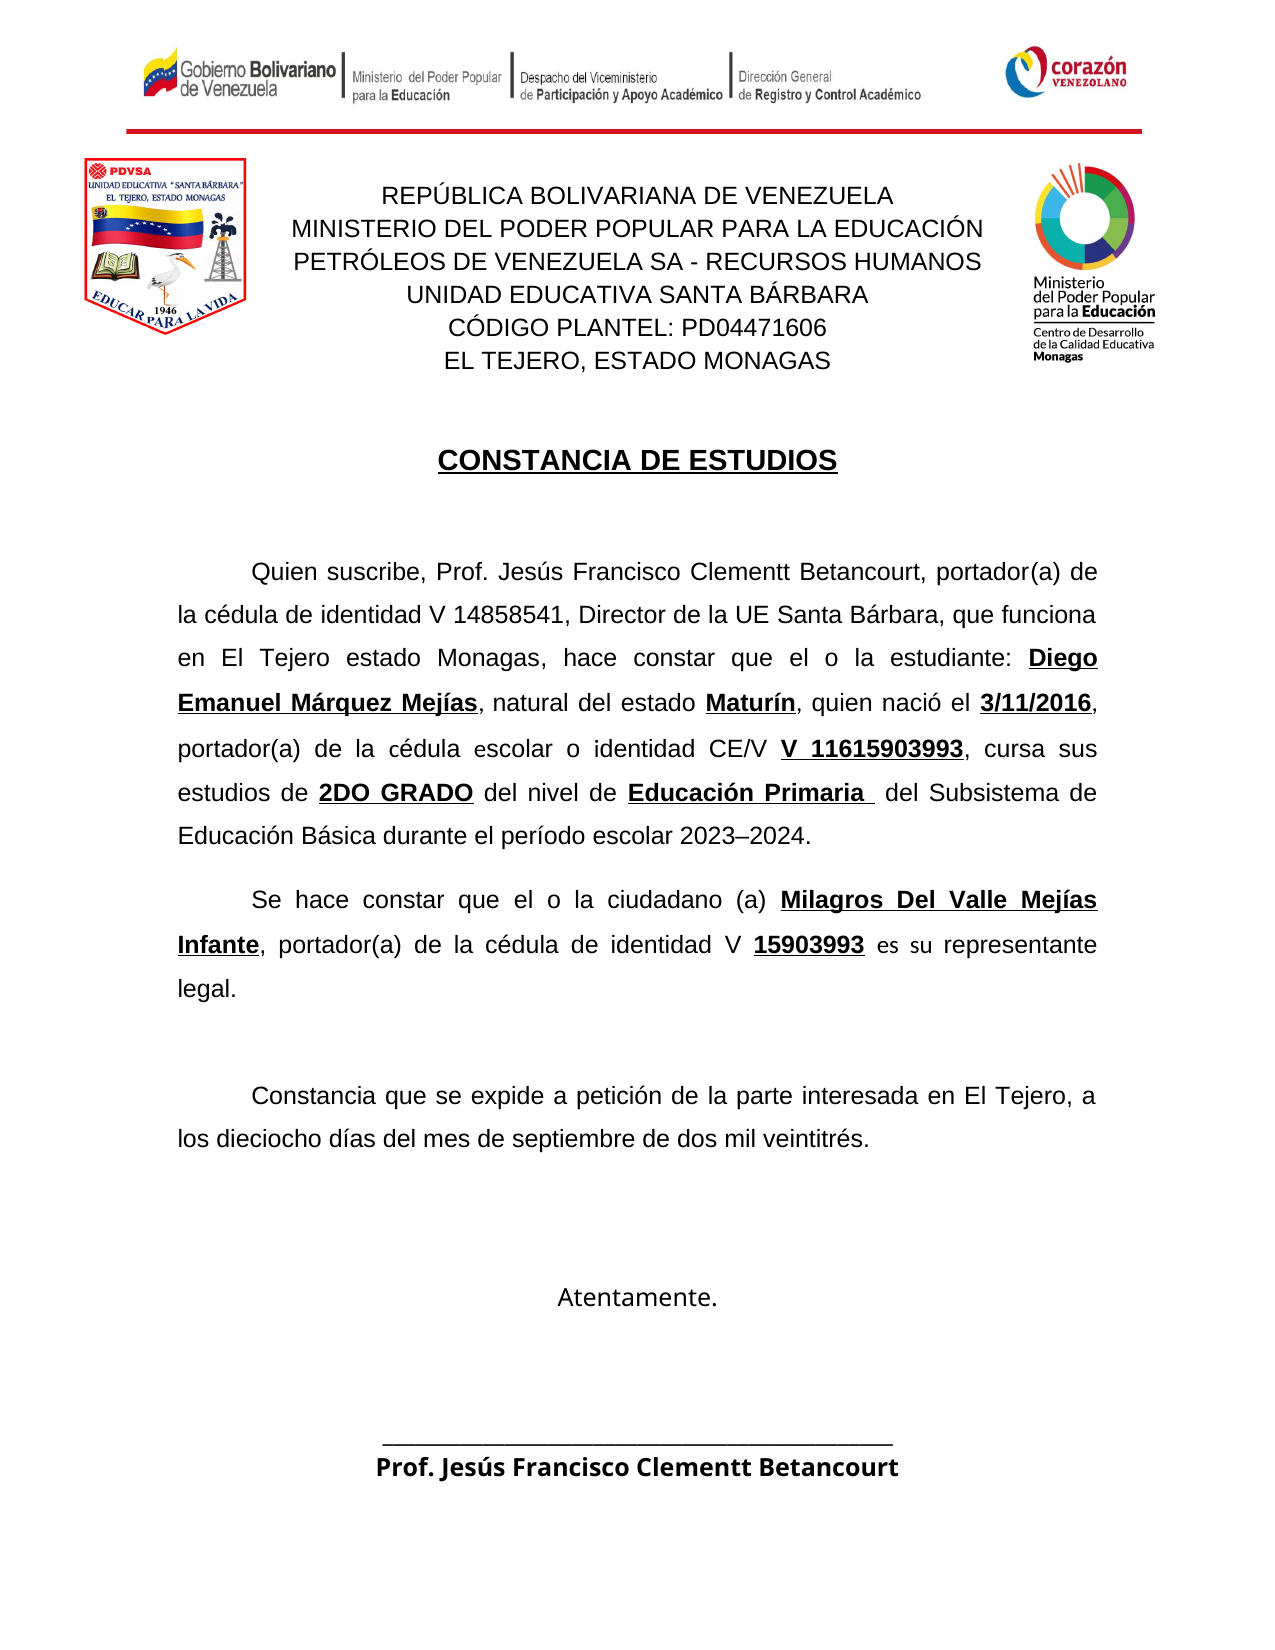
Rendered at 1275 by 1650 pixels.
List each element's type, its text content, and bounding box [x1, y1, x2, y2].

text Prof. Jesús Francisco Clementt Betancourt [177, 1450, 1098, 1484]
text Atentamente. [177, 1279, 1098, 1313]
subtitle MINISTERIO DEL PODER POPULAR PARA LA EDUCACIÓN [252, 214, 978, 242]
text CÓDIGO PLANTEL: PD04471606 [177, 313, 978, 341]
picture [79, 158, 252, 335]
text Se hace constar que el o la ciudadano (a) Milagros Del Valle Mejías Infante, portador(a) de la cédula de identidad V 15903993 es su representante legal. [177, 885, 1098, 1002]
subtitle REPÚBLICA BOLIVARIANA DE VENEZUELA [252, 181, 978, 209]
text Constancia que se expide a petición de la parte interesada en El Tejero, a los dieciocho días del mes de septiembre de dos mil veintitrés. [177, 1081, 1098, 1153]
subtitle CONSTANCIA DE ESTUDIOS [177, 443, 1098, 476]
subtitle PETRÓLEOS DE VENEZUELA SA - RECURSOS HUMANOS [252, 247, 978, 275]
text Quien suscribe, Prof. Jesús Francisco Clementt Betancourt, portador(a) de la cédula de identidad V 14858541, Director de la UE Santa Bárbara, que funciona en El Tejero estado Monagas, hace constar que el o la estudiante: Diego Emanuel Márquez Mejías, natural del estado Maturín, quien nació el 3/11/2016, portador(a) de la cédula escolar o identidad CE/V V 11615903993, cursa sus estudios de 2DO GRADO del nivel de Educación Primaria del Subsistema de Educación Básica durante el período escolar 2023–2024. [177, 557, 1098, 849]
text EL TEJERO, ESTADO MONAGAS [177, 346, 978, 374]
picture [978, 153, 1200, 377]
text ______________________________________________ [177, 1416, 1098, 1450]
text UNIDAD EDUCATIVA SANTA BÁRBARA [252, 280, 978, 308]
picture [126, 11, 1142, 134]
